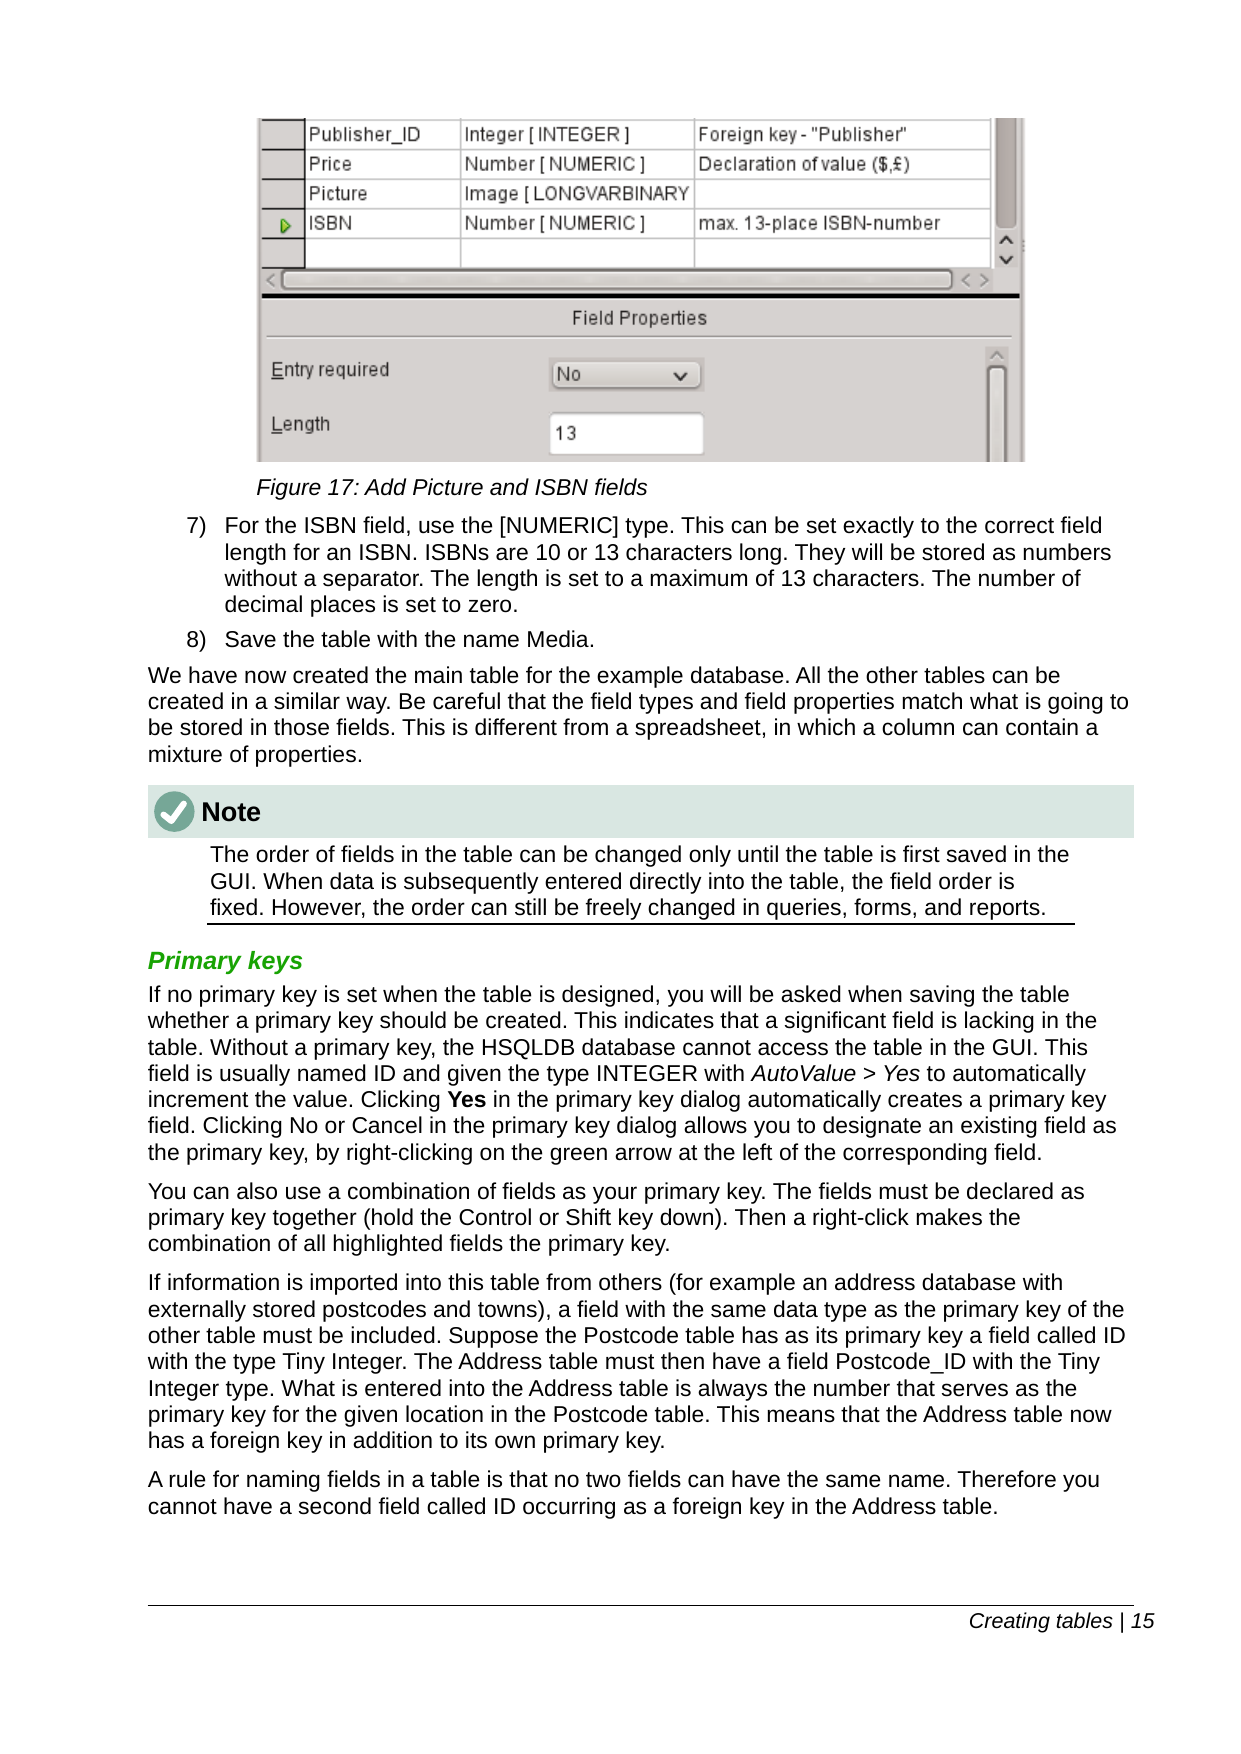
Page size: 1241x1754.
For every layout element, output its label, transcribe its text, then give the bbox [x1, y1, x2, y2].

text If no primary key is set when the table is designed, you will be asked when saving the table whether a primary key should be created. This indicates that a significant field is lacking in the table. Without a primary key, the HSQLDB database cannot access the table in the GUI. This field is usually named ID and given the type INTEGER with AutoValue > Yes to automatically increment the value. Clicking Yes in the primary key dialog automatically creates a primary key field. Clicking No or Cancel in the primary key dialog allows you to designate an existing field as the primary key, by right-clicking on the green arrow at the left of the corresponding field. [148, 981, 1134, 1165]
text You can also use a combination of fields as your primary key. The fields must be declared as primary key together (hold the Control or Shift key down). Then a right-click makes the combination of all highlighted fields the primary key. [148, 1178, 1134, 1257]
list For the ISBN field, use the [NUMERIC] type. This can be set exactly to the correct field length for an ISBN. ISBNs are 10 or 13 characters long. They will be stored as numbers without a separator. The length is set to a maximum of 13 characters. The number of decimal places is set to zero. [207, 512, 1134, 618]
picture [256, 118, 1026, 462]
text Figure 17: Add Picture and ISBN fields [256, 474, 1025, 500]
text If information is imported into this table from others (for example an address database with externally stored postcodes and towns), a field with the same data type as the primary key of the other table must be included. Suppose the Postcode table has as its primary key a field called ID with the type Tiny Integer. The Address table must then have a field Postcode_ID with the Tiny Integer type. What is entered into the Address table is always the number that serves as the primary key for the given location in the Postcode table. This means that the Address table now has a foreign key in addition to its own primary key. [148, 1269, 1134, 1454]
text The order of fields in the table can be changed only until the table is first saved in the GUI. When data is subsequently entered directly into the table, the field order is fixed. However, the order can still be freely changed in queries, forms, and reports. [207, 838, 1075, 923]
text A rule for naming fields in a table is that no two fields can have the same name. Therefore you cannot have a second field called ID occurring as a foreign key in the Address table. [148, 1466, 1134, 1519]
subtitle Note [148, 785, 1134, 838]
text We have now created the main table for the example database. All the other tables can be created in a similar way. Be careful that the field types and field properties match what is going to be stored in those fields. This is different from a spreadsheet, in which a column can contain a mixture of properties. [148, 662, 1134, 767]
list Save the table with the name Media. [207, 626, 1134, 653]
subtitle Primary keys [148, 946, 1134, 975]
